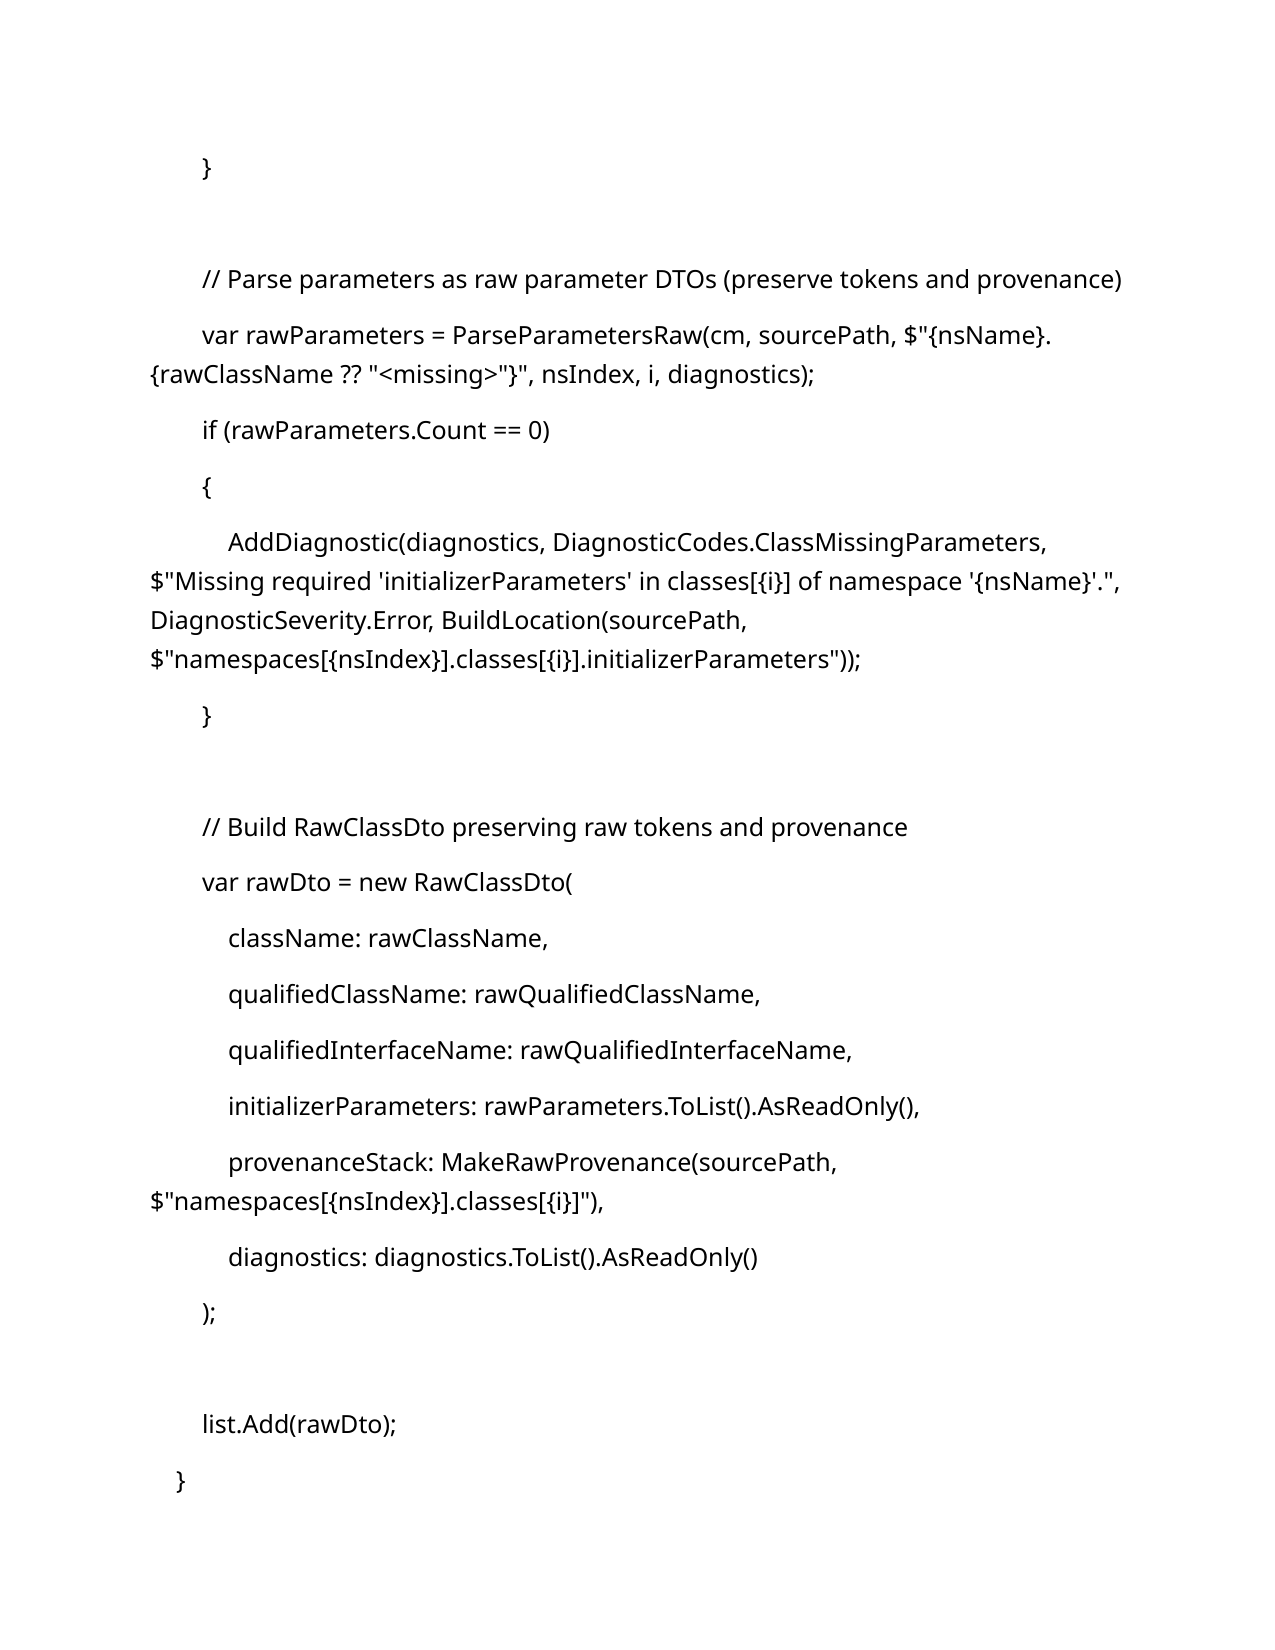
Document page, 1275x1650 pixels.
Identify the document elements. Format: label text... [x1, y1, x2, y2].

text if (rawParameters.Count == 0) [150, 412, 1125, 447]
text initializerParameters: rawParameters.ToList().AsReadOnly(), [150, 1088, 1125, 1122]
text } [150, 697, 1125, 732]
text } [150, 1462, 1125, 1497]
text } [150, 150, 1125, 184]
text // Build RawClassDto preserving raw tokens and provenance [150, 809, 1125, 843]
text ); [150, 1295, 1125, 1329]
text var rawDto = new RawClassDto( [150, 865, 1125, 899]
text list.Add(rawDto); [150, 1407, 1125, 1441]
text qualifiedInterfaceName: rawQualifiedInterfaceName, [150, 1032, 1125, 1067]
text var rawParameters = ParseParametersRaw(cm, sourcePath, $"{nsName}.{rawClassName ?? "<missing>"}", nsIndex, i, diagnostics); [150, 317, 1125, 391]
text diagnostics: diagnostics.ToList().AsReadOnly() [150, 1239, 1125, 1273]
text // Parse parameters as raw parameter DTOs (preserve tokens and provenance) [150, 262, 1125, 296]
text qualifiedClassName: rawQualifiedClassName, [150, 977, 1125, 1011]
text { [150, 468, 1125, 502]
text provenanceStack: MakeRawProvenance(sourcePath, $"namespaces[{nsIndex}].classes[{i}]"), [150, 1144, 1125, 1217]
text className: rawClassName, [150, 921, 1125, 955]
text AddDiagnostic(diagnostics, DiagnosticCodes.ClassMissingParameters, $"Missing required 'initializerParameters' in classes[{i}] of namespace '{nsName}'.", DiagnosticSeverity.Error, BuildLocation(sourcePath, $"namespaces[{nsIndex}].classes[{i}].initializerParameters")); [150, 524, 1125, 676]
